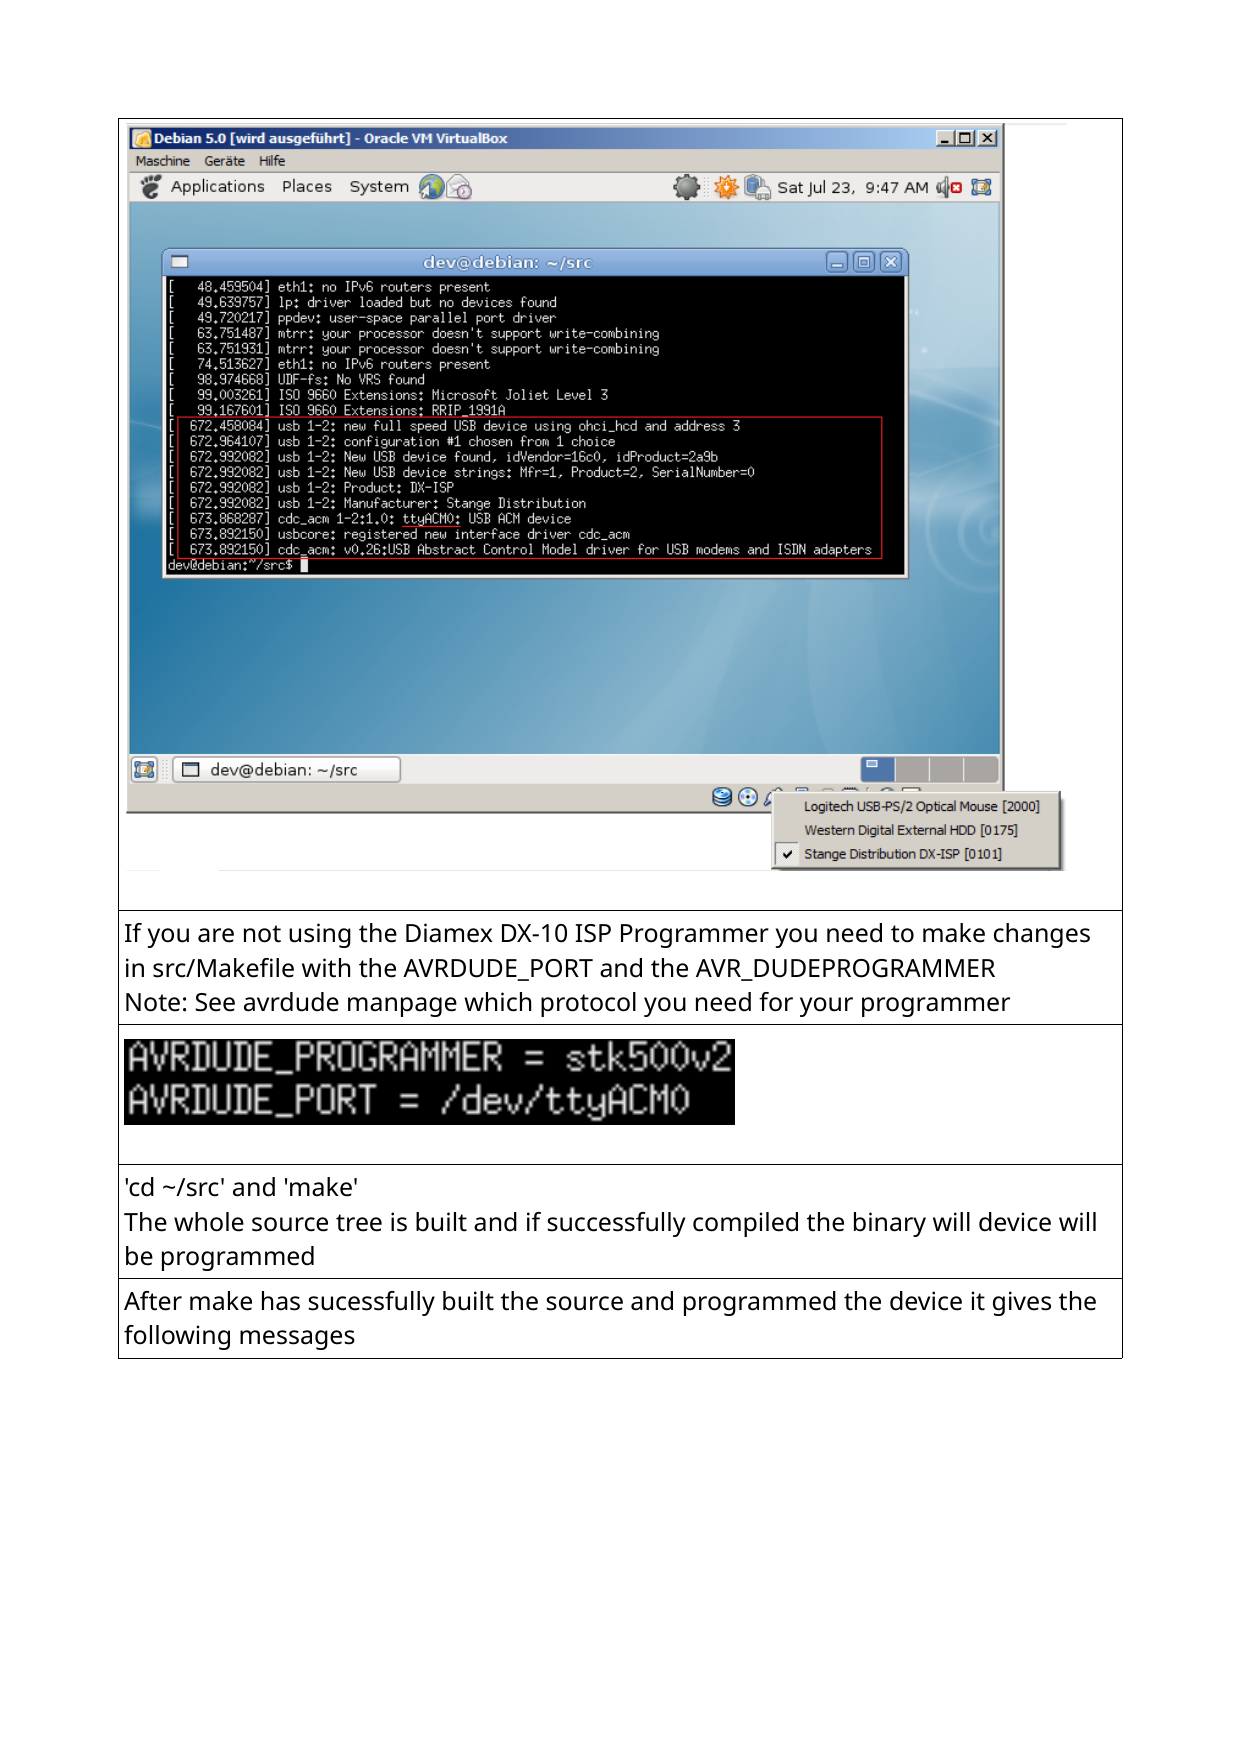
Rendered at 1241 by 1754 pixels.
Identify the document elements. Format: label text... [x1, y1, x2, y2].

table_cell After make has sucessfully built the source and programmed the device it gives the following messages [119, 1279, 1122, 1358]
table_cell [119, 1125, 1122, 1164]
table_cell [119, 1025, 1122, 1124]
table_cell [119, 119, 1122, 910]
table_cell 'cd ~/src' and 'make' The whole source tree is built and if successfully compiled the binary will device will be programmed [119, 1165, 1122, 1278]
picture [124, 1039, 735, 1125]
table_cell If you are not using the Diamex DX-10 ISP Programmer you need to make changes in src/Makefile with the AVRDUDE_PORT and the AVR_DUDEPROGRAMMER Note: See avrdude manpage which protocol you need for your programmer [119, 911, 1122, 1024]
